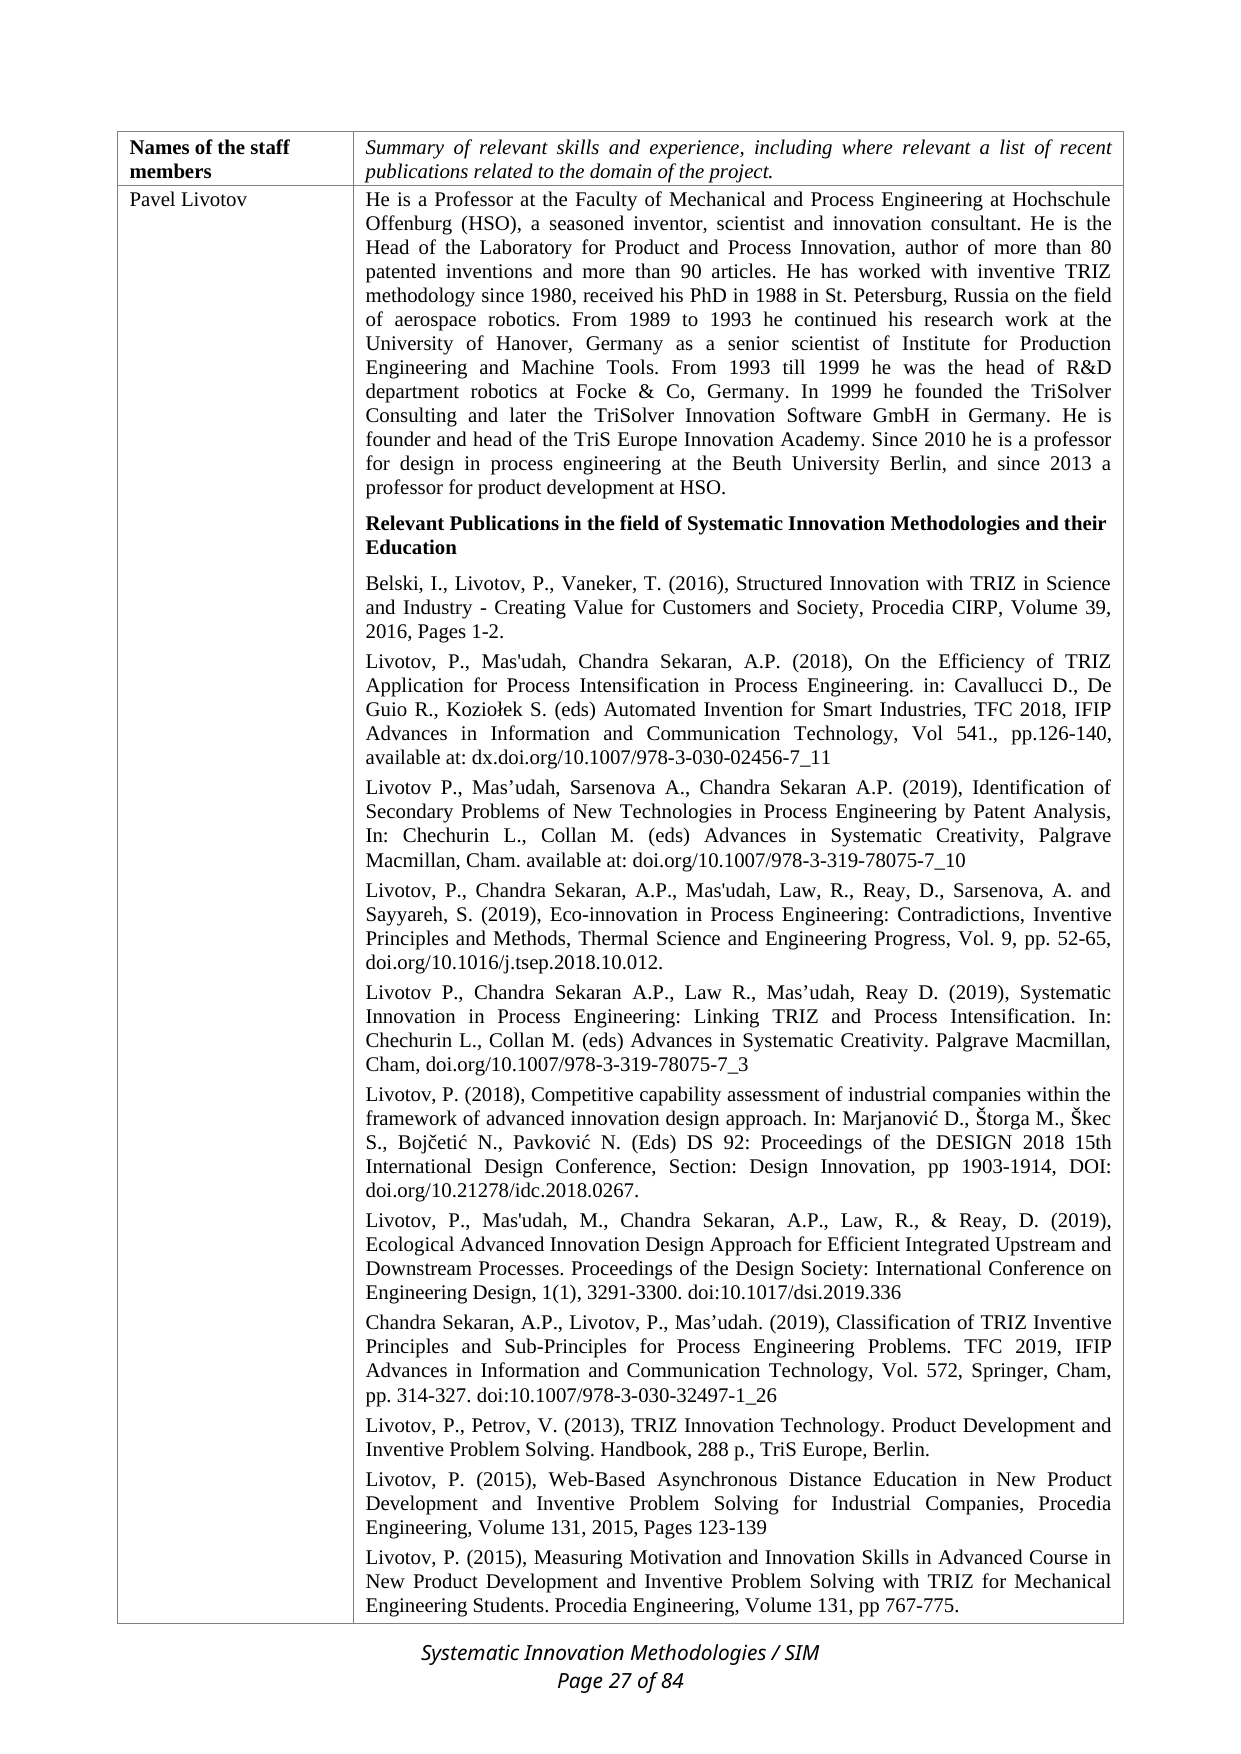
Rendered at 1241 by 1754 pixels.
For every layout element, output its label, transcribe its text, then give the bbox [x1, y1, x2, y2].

table_header Summary of relevant skills and experience, including where relevant a list of recent publications related to the domain of the project. [354, 132, 1123, 185]
table_cell Pavel Livotov [118, 186, 353, 1623]
table_cell He is a Professor at the Faculty of Mechanical and Process Engineering at Hochschule Offenburg (HSO), a seasoned inventor, scientist and innovation consultant. He is the Head of the Laboratory for Product and Process Innovation, author of more than 80 patented inventions and more than 90 articles. He has worked with inventive TRIZ methodology since 1980, received his PhD in 1988 in St. Petersburg, Russia on the field of aerospace robotics. From 1989 to 1993 he continued his research work at the University of Hanover, Germany as a senior scientist of Institute for Production Engineering and Machine Tools. From 1993 till 1999 he was the head of R&D department robotics at Focke & Co, Germany. In 1999 he founded the TriSolver Consulting and later the TriSolver Innovation Software GmbH in Germany. He is founder and head of the TriS Europe Innovation Academy. Since 2010 he is a professor for design in process engineering at the Beuth University Berlin, and since 2013 a professor for product development at HSO. Relevant Publications in the field of Systematic Innovation Methodologies and their Education Belski, I., Livotov, P., Vaneker, T. (2016), Structured Innovation with TRIZ in Science and Industry - Creating Value for Customers and Society, Procedia CIRP, Volume 39, 2016, Pages 1-2. Livotov, P., Mas'udah, Chandra Sekaran, A.P. (2018), On the Efficiency of TRIZ Application for Process Intensification in Process Engineering. in: Cavallucci D., De Guio R., Koziołek S. (eds) Automated Invention for Smart Industries, TFC 2018, IFIP Advances in Information and Communication Technology, Vol 541., pp.126-140, available at: dx.doi.org/10.1007/978-3-030-02456-7_11 Livotov P., Mas’udah, Sarsenova A., Chandra Sekaran A.P. (2019), Identification of Secondary Problems of New Technologies in Process Engineering by Patent Analysis, In: Chechurin L., Collan M. (eds) Advances in Systematic Creativity, Palgrave Macmillan, Cham. available at: doi.org/10.1007/978-3-319-78075-7_10 Livotov, P., Chandra Sekaran, A.P., Mas'udah, Law, R., Reay, D., Sarsenova, A. and Sayyareh, S. (2019), Eco-innovation in Process Engineering: Contradictions, Inventive Principles and Methods, Thermal Science and Engineering Progress, Vol. 9, pp. 52-65, doi.org/10.1016/j.tsep.2018.10.012. Livotov P., Chandra Sekaran A.P., Law R., Mas’udah, Reay D. (2019), Systematic Innovation in Process Engineering: Linking TRIZ and Process Intensification. In: Chechurin L., Collan M. (eds) Advances in Systematic Creativity. Palgrave Macmillan, Cham, doi.org/10.1007/978-3-319-78075-7_3 Livotov, P. (2018), Competitive capability assessment of industrial companies within the framework of advanced innovation design approach. In: Marjanović D., Štorga M., Škec S., Bojčetić N., Pavković N. (Eds) DS 92: Proceedings of the DESIGN 2018 15th International Design Conference, Section: Design Innovation, pp 1903-1914, DOI: doi.org/10.21278/idc.2018.0267. Livotov, P., Mas'udah, M., Chandra Sekaran, A.P., Law, R., & Reay, D. (2019), Ecological Advanced Innovation Design Approach for Efficient Integrated Upstream and Downstream Processes. Proceedings of the Design Society: International Conference on Engineering Design, 1(1), 3291-3300. doi:10.1017/dsi.2019.336 Chandra Sekaran, A.P., Livotov, P., Mas’udah. (2019), Classification of TRIZ Inventive Principles and Sub-Principles for Process Engineering Problems. TFC 2019, IFIP Advances in Information and Communication Technology, Vol. 572, Springer, Cham, pp. 314-327. doi:10.1007/978-3-030-32497-1_26 Livotov, P., Petrov, V. (2013), TRIZ Innovation Technology. Product Development and Inventive Problem Solving. Handbook, 288 p., TriS Europe, Berlin. Livotov, P. (2015), Web-Based Asynchronous Distance Education in New Product Development and Inventive Problem Solving for Industrial Companies, Procedia Engineering, Volume 131, 2015, Pages 123-139 Livotov, P. (2015), Measuring Motivation and Innovation Skills in Advanced Course in New Product Development and Inventive Problem Solving with TRIZ for Mechanical Engineering Students. Procedia Engineering, Volume 131, pp 767-775. [354, 186, 1123, 1623]
table_header Names of the staff members [118, 132, 353, 185]
